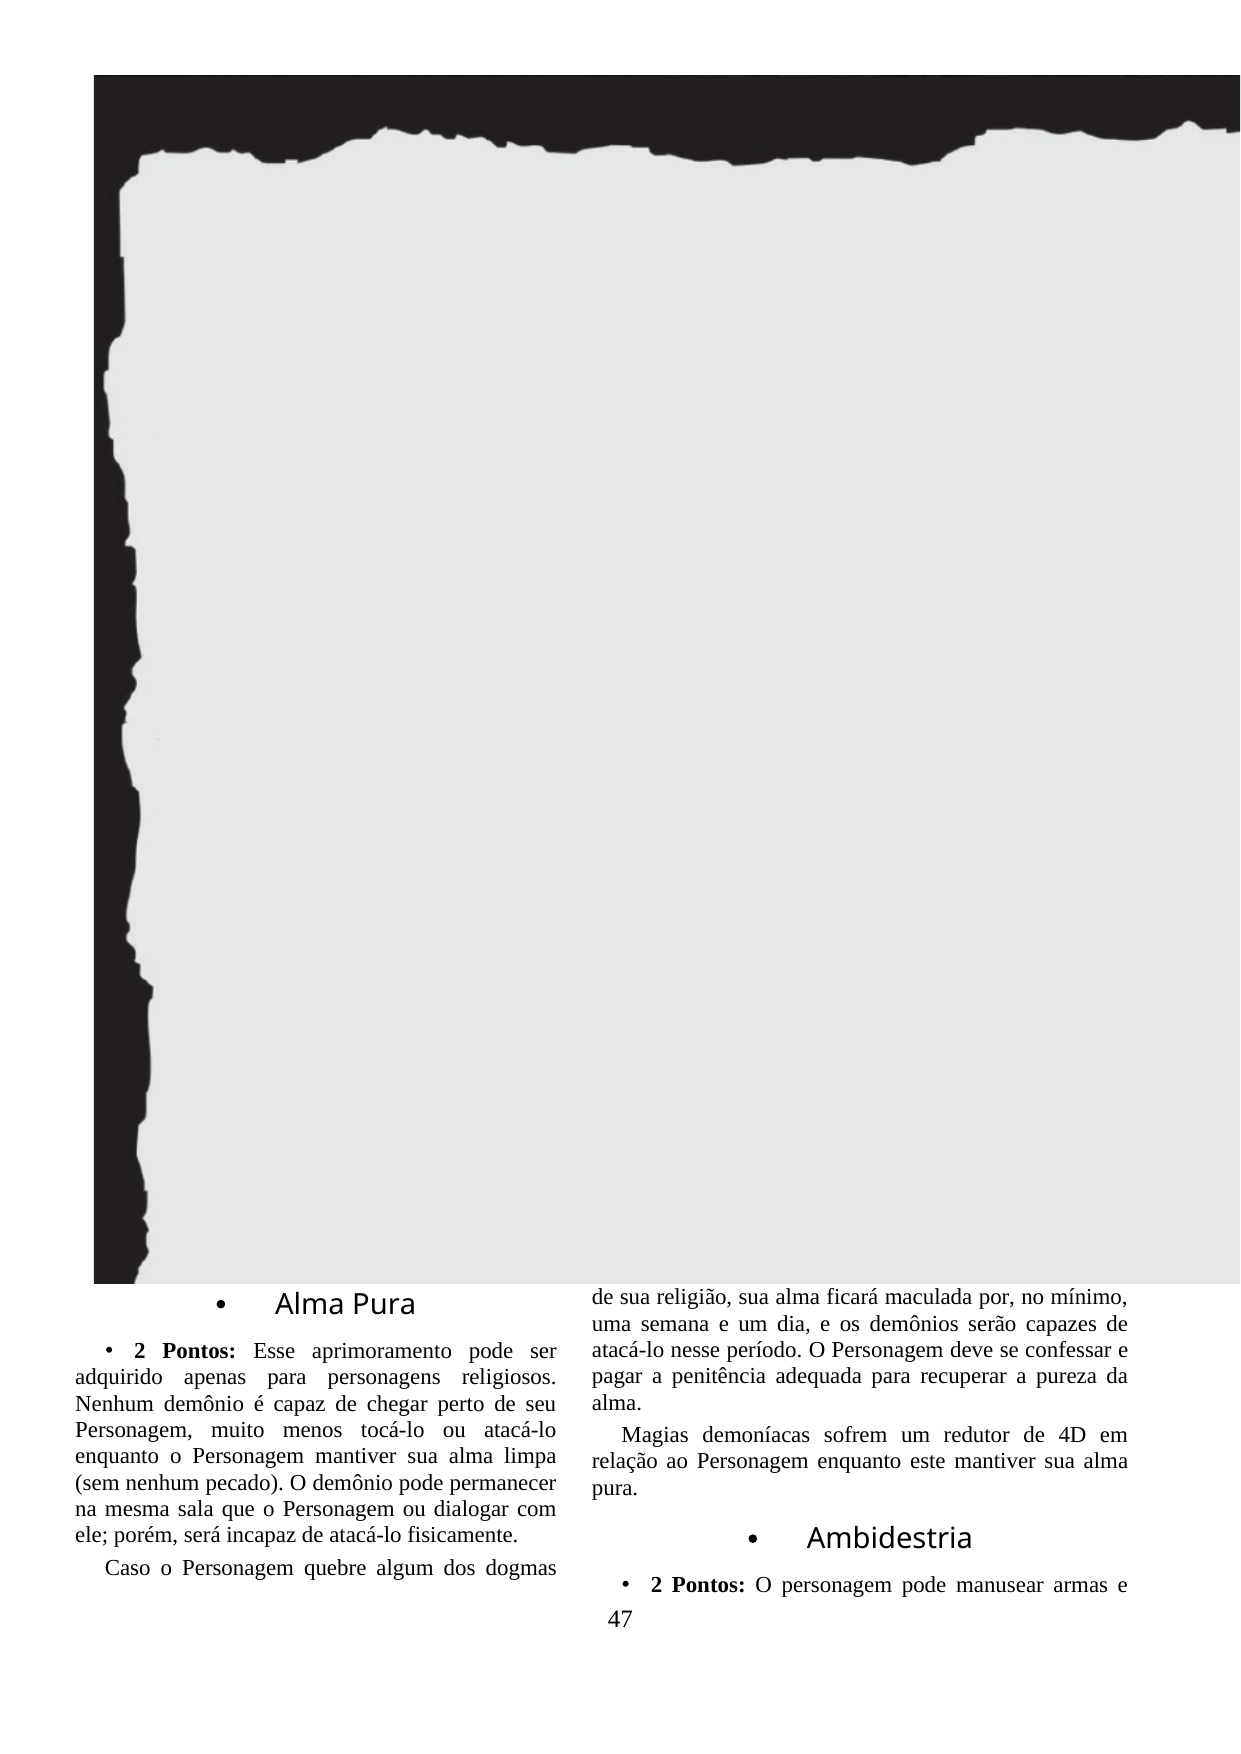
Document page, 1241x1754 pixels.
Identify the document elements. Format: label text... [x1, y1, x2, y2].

subtitle 2 Pontos: O personagem pode manusear armas e [592, 1569, 1129, 1598]
subtitle Magias demoníacas sofrem um redutor de 4D em relação ao Personagem enquanto este mantiver sua alma pura. [592, 1421, 1129, 1500]
subtitle de sua religião, sua alma ficará maculada por, no mínimo, uma semana e um dia, e os demônios serão capazes de atacá-lo nesse período. O Personagem deve se confessar e pagar a penitência adequada para recuperar a pureza da alma. [592, 1284, 1129, 1415]
subtitle Alma Pura [75, 1283, 557, 1323]
subtitle 2 Pontos: Esse aprimoramento pode ser adquirido apenas para personagens religiosos. Nenhum demônio é capaz de chegar perto de seu Personagem, muito menos tocá-lo ou atacá-lo enquanto o Personagem mantiver sua alma limpa (sem nenhum pecado). O demônio pode permanecer na mesma sala que o Personagem ou dialogar com ele; porém, será incapaz de atacá-lo fisicamente. [75, 1335, 557, 1548]
picture [93, 75, 1241, 1284]
subtitle Caso o Personagem quebre algum dos dogmas [75, 1554, 557, 1580]
subtitle Ambidestria [592, 1518, 1129, 1557]
